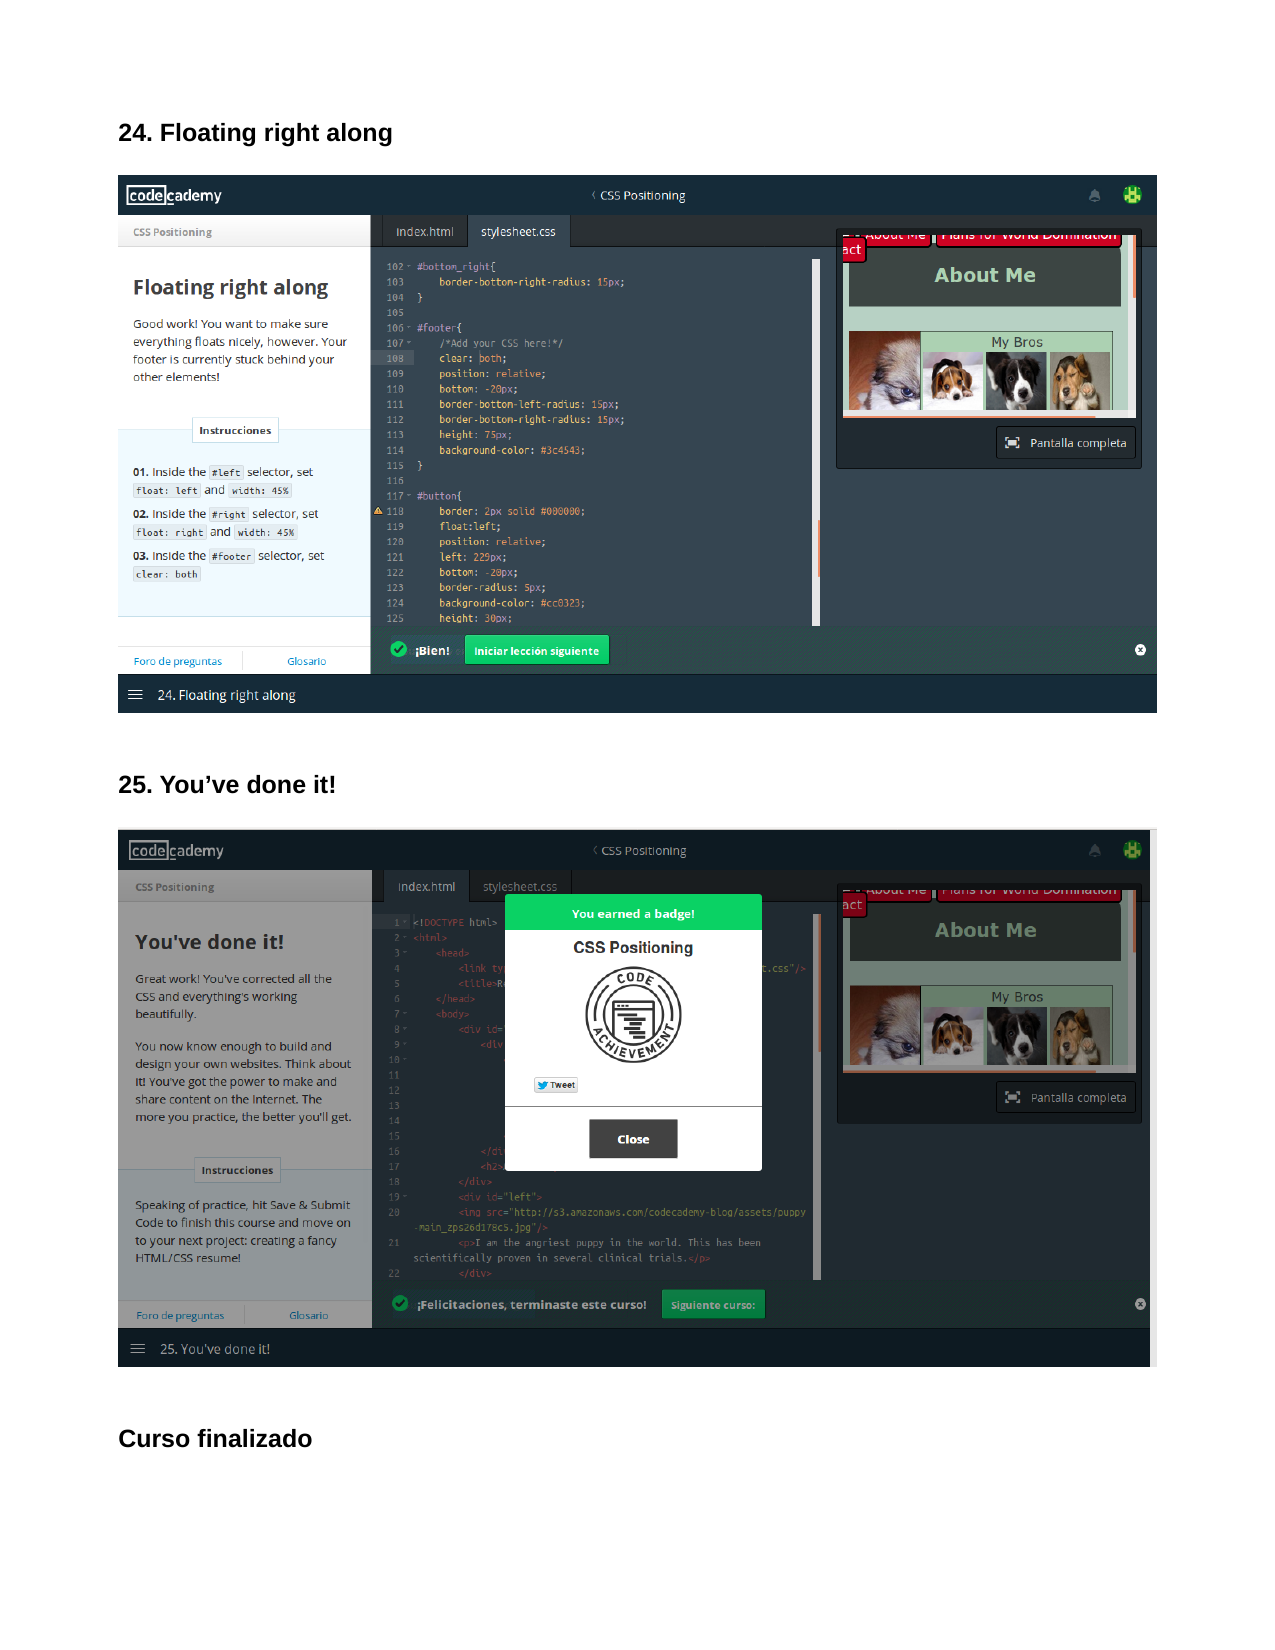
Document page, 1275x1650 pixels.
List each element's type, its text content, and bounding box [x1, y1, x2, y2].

text Curso finalizado [118, 1424, 1157, 1453]
picture [118, 175, 1157, 713]
text 25. You’ve done it! [118, 770, 1157, 799]
picture [118, 827, 1157, 1367]
text 24. Floating right along [118, 118, 1157, 147]
